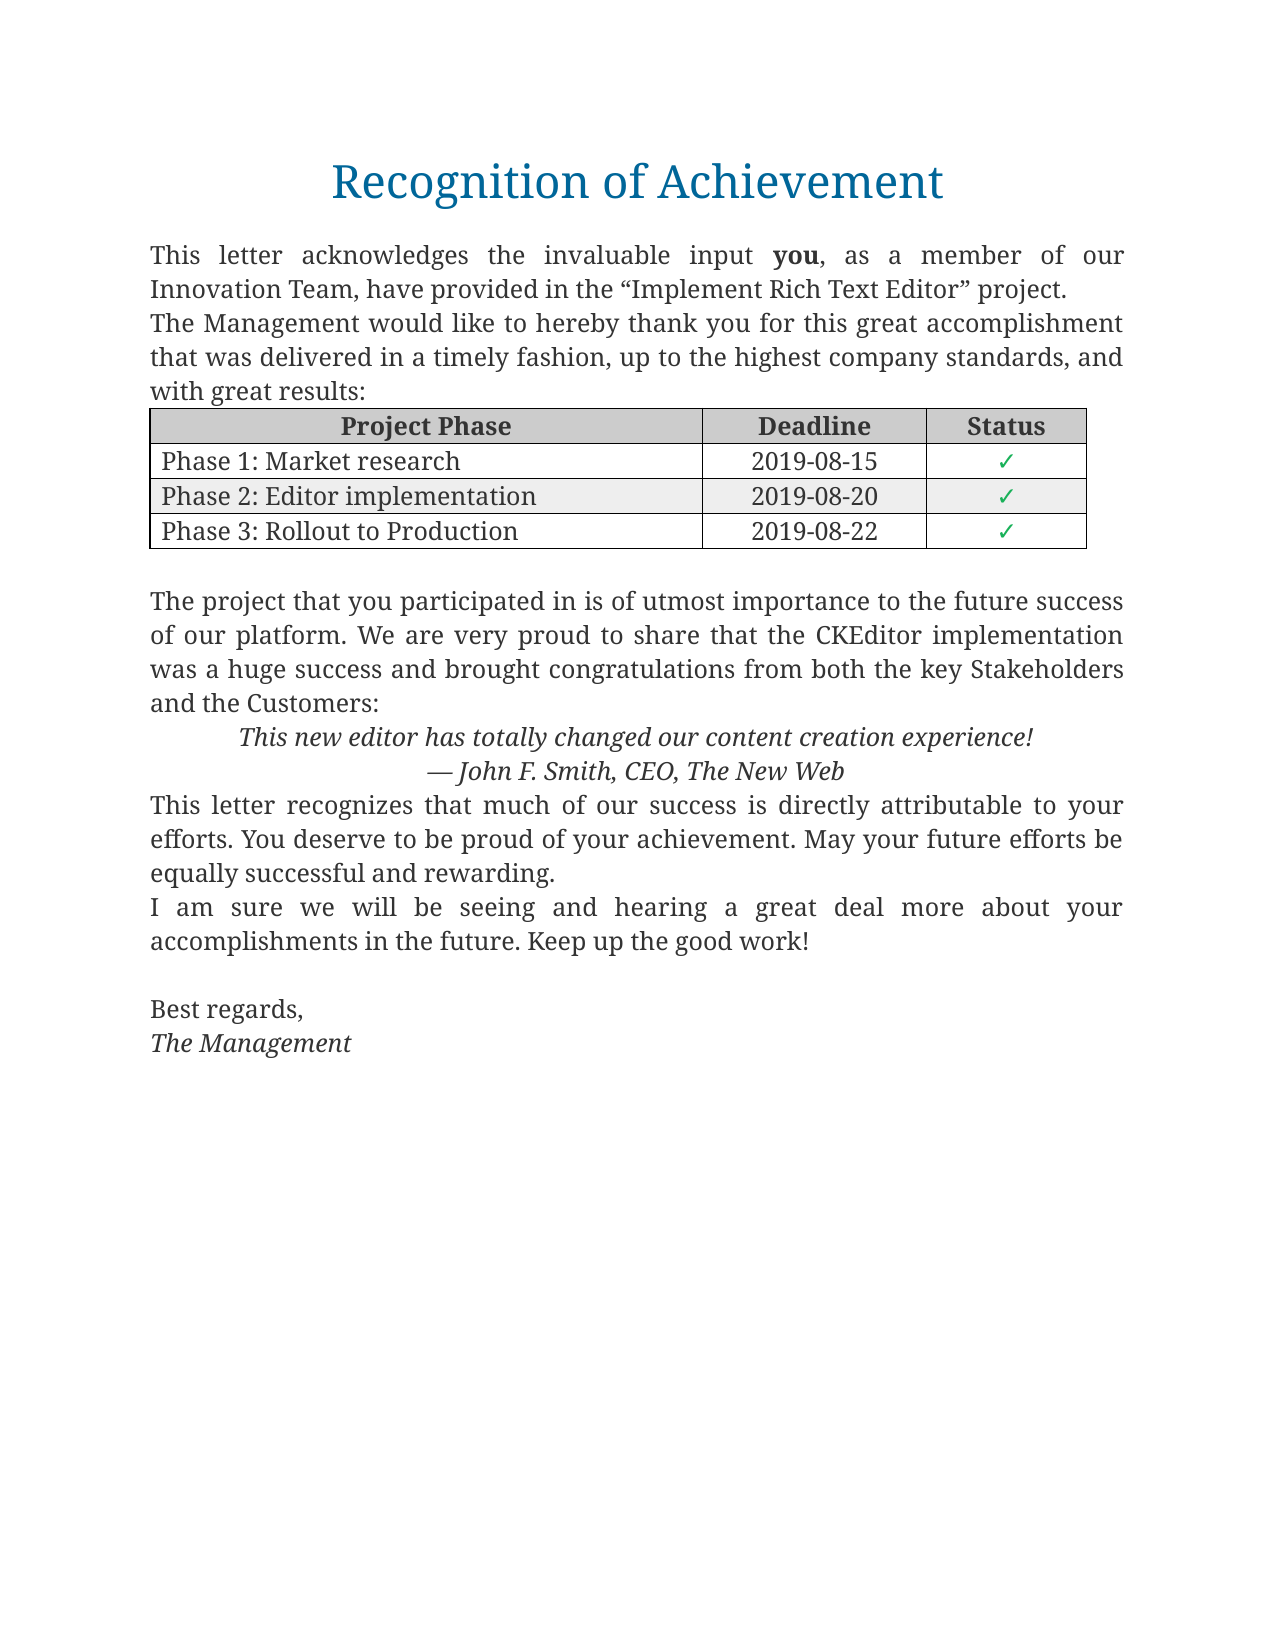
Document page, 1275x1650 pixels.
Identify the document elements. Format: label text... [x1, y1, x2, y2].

table_cell Phase 1: Market research [151, 444, 702, 478]
text The Management would like to hereby thank you for this great accomplishment that was delivered in a timely fashion, up to the highest company standards, and with great results: [150, 306, 1125, 408]
table_cell 2019-08-22 [703, 514, 926, 548]
table_cell Phase 2: Editor implementation [151, 479, 702, 513]
table_cell 2019-08-15 [703, 444, 926, 478]
text The project that you participated in is of utmost importance to the future success of our platform. We are very proud to share that the CKEditor implementation was a huge success and brought congratulations from both the key Stakeholders and the Customers: [150, 583, 1125, 719]
text This letter acknowledges the invaluable input you, as a member of our Innovation Team, have provided in the “Implement Rich Text Editor” project. [150, 237, 1125, 306]
table_cell ✓ [927, 514, 1086, 548]
table_cell Phase 3: Rollout to Production [151, 514, 702, 548]
text — John F. Smith, CEO, The New Web [150, 753, 1125, 788]
table_header Deadline [703, 409, 926, 443]
text I am sure we will be seeing and hearing a great deal more about your accomplishments in the future. Keep up the good work! [150, 890, 1125, 958]
table_header Status [927, 409, 1086, 443]
text The Management [150, 1026, 1125, 1060]
subtitle Recognition of Achievement [150, 150, 1125, 212]
text This new editor has totally changed our content creation experience! [150, 719, 1125, 753]
text This letter recognizes that much of our success is directly attributable to your efforts. You deserve to be proud of your achievement. May your future efforts be equally successful and rewarding. [150, 788, 1125, 890]
table_header Project Phase [151, 409, 702, 443]
table_cell ✓ [927, 479, 1086, 513]
text Best regards, [150, 992, 1125, 1026]
table_cell 2019-08-20 [703, 479, 926, 513]
table_cell ✓ [927, 444, 1086, 478]
